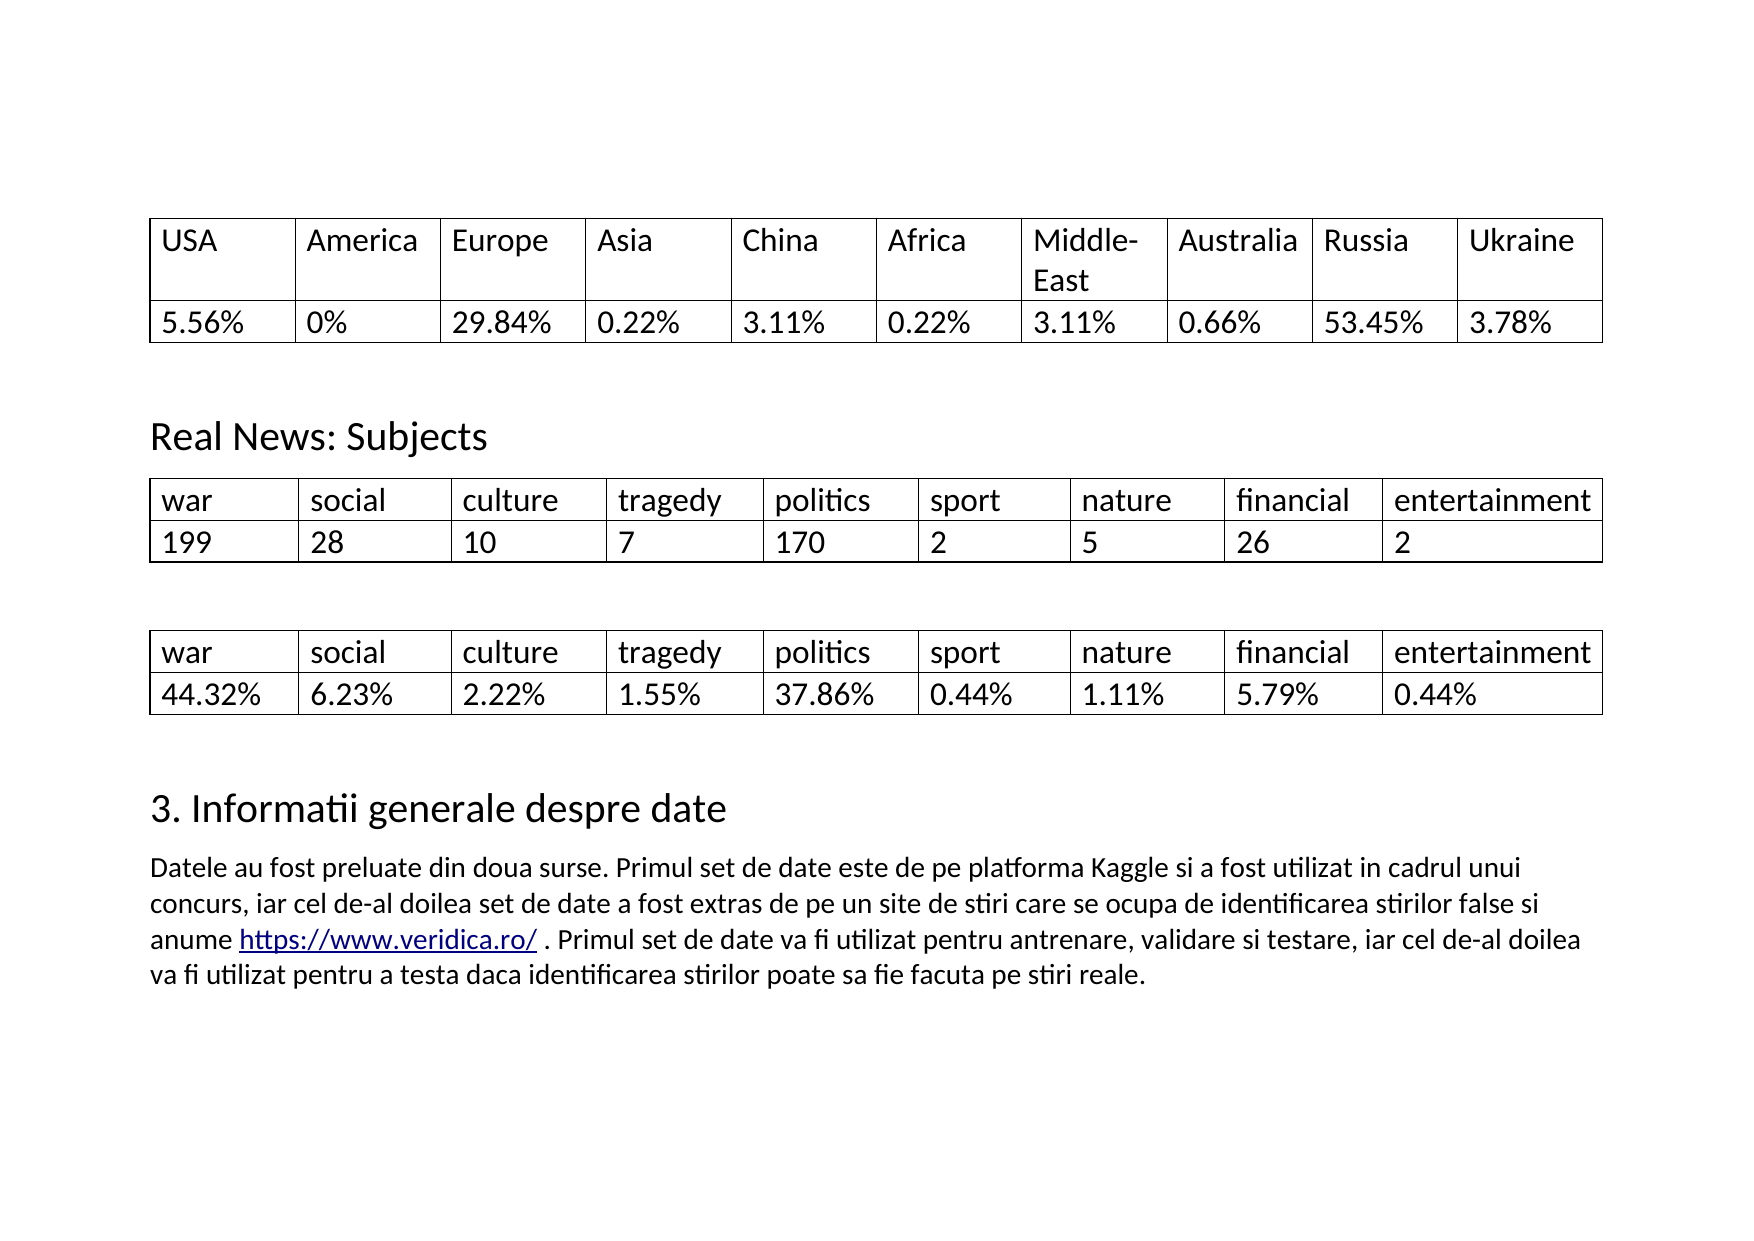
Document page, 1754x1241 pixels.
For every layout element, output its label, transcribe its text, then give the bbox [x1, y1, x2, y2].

table_header sport [919, 631, 1070, 672]
table_cell 0.22% [586, 301, 731, 342]
table_header financial [1225, 479, 1382, 519]
table_cell 170 [764, 521, 918, 561]
table_cell 29.84% [441, 301, 585, 342]
table_header social [299, 631, 451, 672]
table_cell 3.78% [1458, 301, 1602, 342]
table_header sport [919, 479, 1070, 519]
table_header China [732, 219, 876, 300]
table_cell 199 [151, 521, 298, 561]
table_cell 53.45% [1313, 301, 1457, 342]
table_cell 3.11% [732, 301, 876, 342]
table_cell 0.44% [1383, 673, 1602, 713]
table_header war [151, 479, 298, 519]
table_header USA [151, 219, 295, 300]
table_cell 0.22% [877, 301, 1021, 342]
table_header Australia [1168, 219, 1312, 300]
table_header Ukraine [1458, 219, 1602, 300]
table_cell 5.79% [1225, 673, 1382, 713]
table_cell 2 [1383, 521, 1602, 561]
table_cell 28 [299, 521, 451, 561]
table_header financial [1225, 631, 1382, 672]
table_header entertainment [1383, 631, 1602, 672]
table_cell 6.23% [299, 673, 451, 713]
table_cell 3.11% [1022, 301, 1167, 342]
table_header entertainment [1383, 479, 1602, 519]
table_cell 1.11% [1071, 673, 1224, 713]
table_header Russia [1313, 219, 1457, 300]
table_cell 26 [1225, 521, 1382, 561]
table_header Asia [586, 219, 731, 300]
table_cell 0.44% [919, 673, 1070, 713]
table_header culture [452, 479, 606, 519]
table_cell 44.32% [151, 673, 298, 713]
table_cell 0% [296, 301, 440, 342]
table_header Africa [877, 219, 1021, 300]
table_cell 7 [607, 521, 763, 561]
table_header Europe [441, 219, 585, 300]
table_header politics [764, 479, 918, 519]
text Datele au fost preluate din doua surse. Primul set de date este de pe platforma Kaggle si a fost utilizat in cadrul unui concurs, iar cel de-al doilea set de date a fost extras de pe un site de stiri care se ocupa de identificarea stirilor false si anume https://www.veridica.ro/ . Primul set de date va fi utilizat pentru antrenare, validare si testare, iar cel de-al doilea va fi utilizat pentru a testa daca identificarea stirilor poate sa fie facuta pe stiri reale. [150, 849, 1604, 992]
table_header politics [764, 631, 918, 672]
table_cell 5 [1071, 521, 1224, 561]
table_cell 5.56% [151, 301, 295, 342]
table_header nature [1071, 479, 1224, 519]
table_header Middle-East [1022, 219, 1167, 300]
table_cell 37.86% [764, 673, 918, 713]
table_header America [296, 219, 440, 300]
text 3. Informatii generale despre date [150, 782, 1604, 833]
table_header war [151, 631, 298, 672]
text Real News: Subjects [150, 410, 1604, 461]
table_header tragedy [607, 479, 763, 519]
table_cell 2 [919, 521, 1070, 561]
table_cell 10 [452, 521, 606, 561]
table_header tragedy [607, 631, 763, 672]
table_cell 2.22% [452, 673, 606, 713]
table_header culture [452, 631, 606, 672]
table_header social [299, 479, 451, 519]
table_cell 0.66% [1168, 301, 1312, 342]
table_cell 1.55% [607, 673, 763, 713]
table_header nature [1071, 631, 1224, 672]
